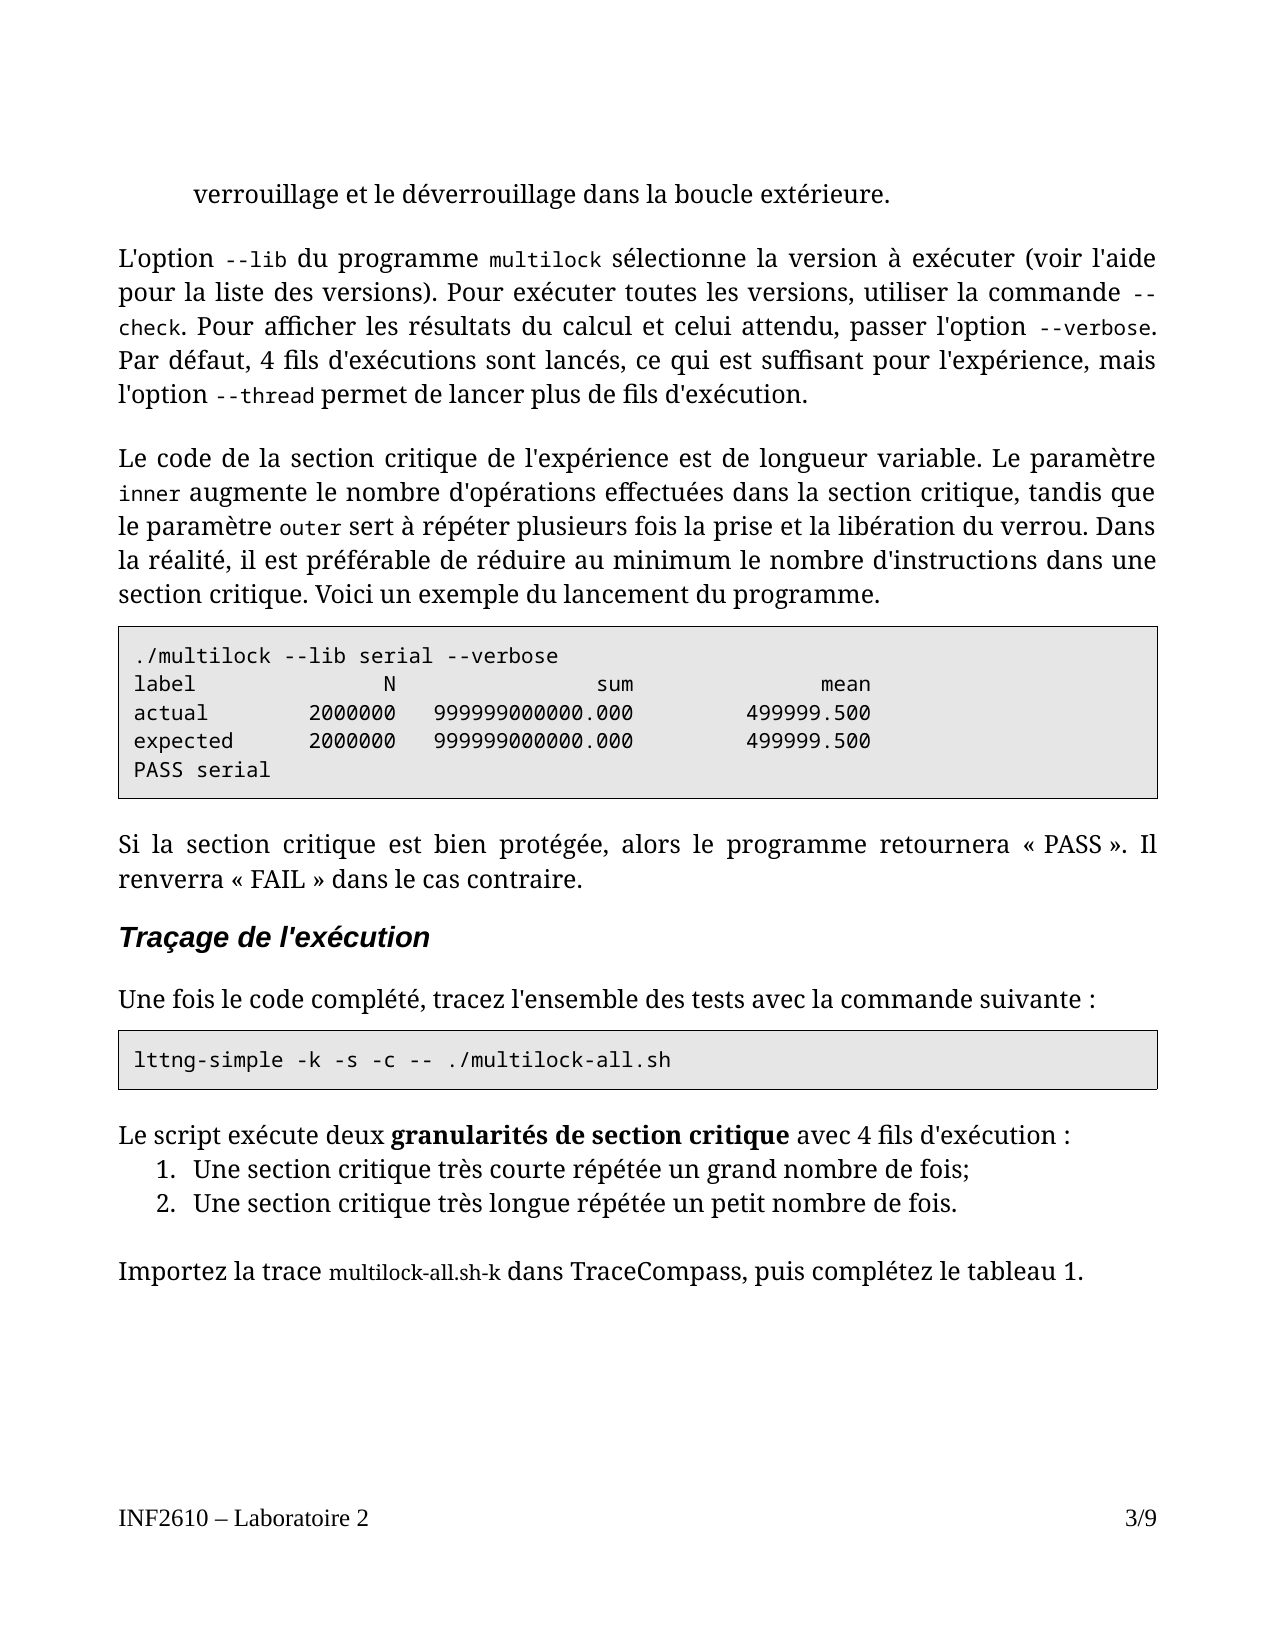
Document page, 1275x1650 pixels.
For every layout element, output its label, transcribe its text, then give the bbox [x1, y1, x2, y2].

list Une section critique très courte répétée un grand nombre de fois; [156, 1152, 1157, 1186]
text label N sum mean [119, 654, 1157, 683]
text Si la section critique est bien protégée, alors le programme retournera « PASS ». Il renverra « FAIL » dans le cas contraire. [118, 827, 1157, 895]
list Une section critique très longue répétée un petit nombre de fois. [156, 1186, 1157, 1220]
text Importez la trace multilock-all.sh-k dans TraceCompass, puis complétez le tableau 1. [118, 1254, 1157, 1288]
text expected 2000000 999999000000.000 499999.500 [119, 711, 1157, 740]
list verrouillage et le déverrouillage dans la boucle extérieure. [156, 176, 1157, 210]
text L'option --lib du programme multilock sélectionne la version à exécuter (voir l'aide pour la liste des versions). Pour exécuter toutes les versions, utiliser la commande --check. Pour afficher les résultats du calcul et celui attendu, passer l'option --verbose. Par défaut, 4 fils d'exécutions sont lancés, ce qui est suffisant pour l'expérience, mais l'option --thread permet de lancer plus de fils d'exécution. [118, 240, 1157, 411]
subtitle Traçage de l'exécution [118, 920, 1157, 954]
text lttng-simple -k -s -c -- ./multilock-all.sh [119, 1031, 1157, 1089]
text PASS serial [119, 740, 1157, 798]
text Le script exécute deux granularités de section critique avec 4 fils d'exécution : [118, 1118, 1157, 1152]
text ./multilock --lib serial --verbose [119, 627, 1157, 654]
text Une fois le code complété, tracez l'ensemble des tests avec la commande suivante : [118, 981, 1157, 1015]
text actual 2000000 999999000000.000 499999.500 [119, 683, 1157, 711]
text Le code de la section critique de l'expérience est de longueur variable. Le paramètre inner augmente le nombre d'opérations effectuées dans la section critique, tandis que le paramètre outer sert à répéter plusieurs fois la prise et la libération du verrou. Dans la réalité, il est préférable de réduire au minimum le nombre d'instructions dans une section critique. Voici un exemple du lancement du programme. [118, 441, 1157, 611]
